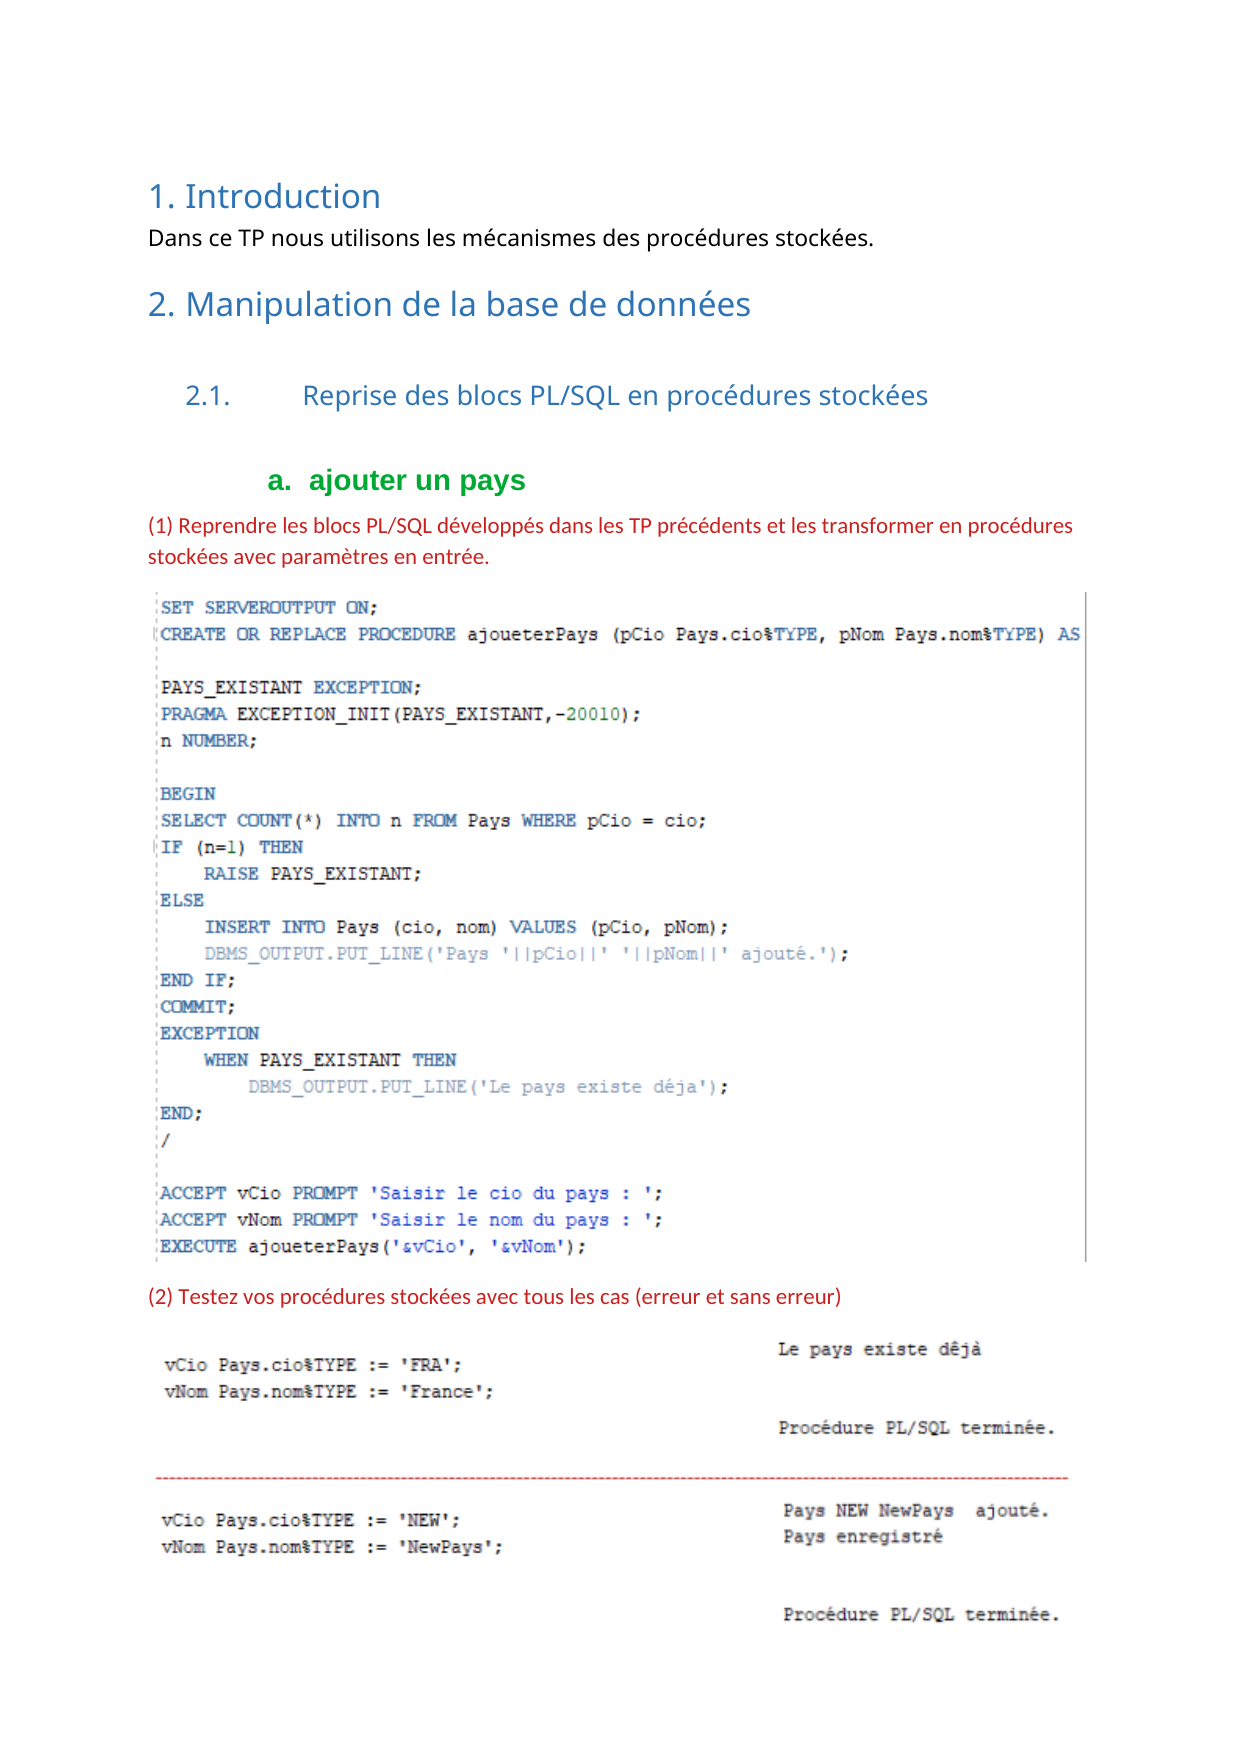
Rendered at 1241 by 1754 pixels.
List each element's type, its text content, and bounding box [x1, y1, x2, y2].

subtitle Introduction [148, 173, 1093, 218]
picture [151, 1332, 1085, 1641]
text (1) Reprendre les blocs PL/SQL développés dans les TP précédents et les transformer en procédures stockées avec paramètres en entrée. [148, 512, 1093, 570]
subtitle ajouter un pays [267, 463, 1093, 497]
picture [153, 592, 1087, 1262]
subtitle Manipulation de la base de données [148, 280, 1093, 326]
subtitle Reprise des blocs PL/SQL en procédures stockées [185, 376, 1093, 413]
text (2) Testez vos procédures stockées avec tous les cas (erreur et sans erreur) [148, 589, 1093, 1310]
text Dans ce TP nous utilisons les mécanismes des procédures stockées. [148, 222, 1093, 253]
